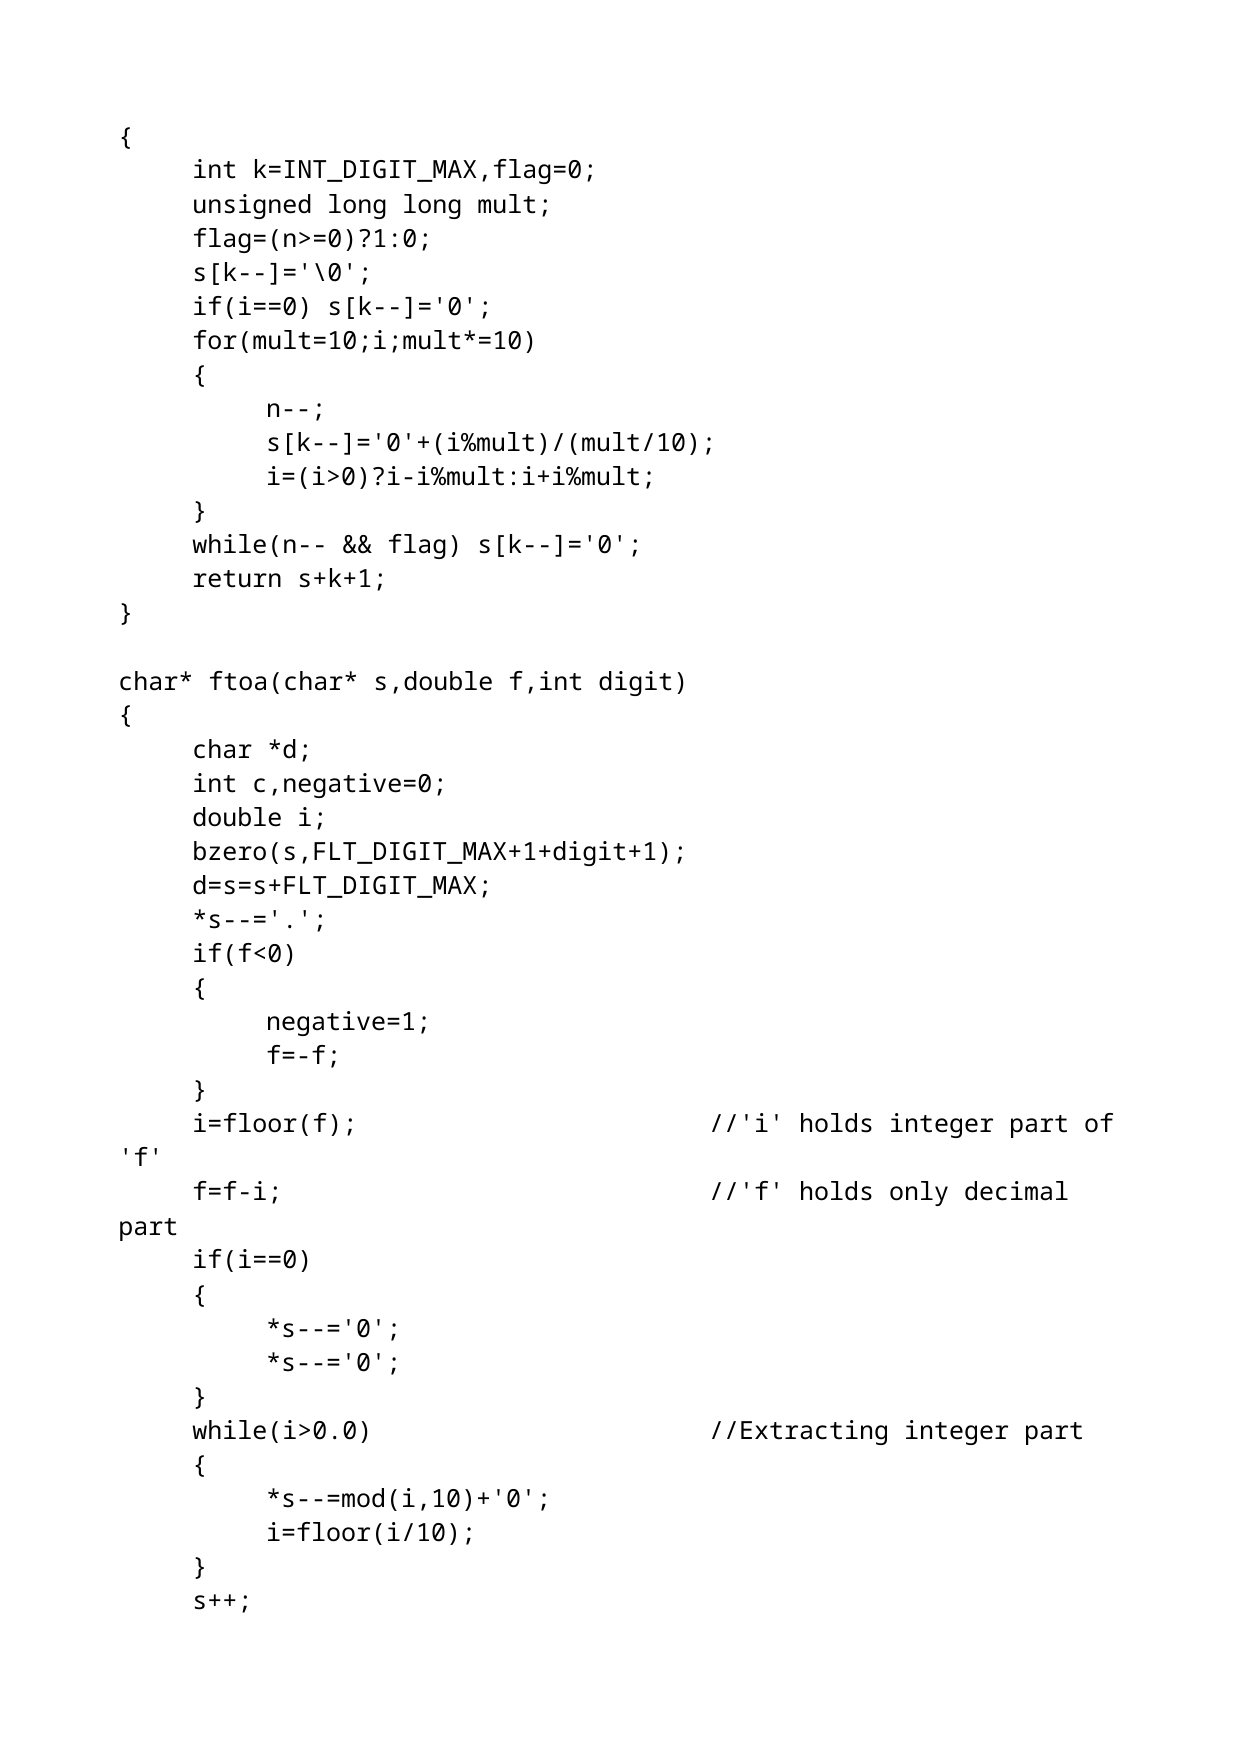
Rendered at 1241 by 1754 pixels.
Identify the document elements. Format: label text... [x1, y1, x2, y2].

text *s--='0'; [118, 1310, 1122, 1344]
text { [118, 1447, 1122, 1481]
text int k=INT_DIGIT_MAX,flag=0; [118, 152, 1122, 186]
text *s--=mod(i,10)+'0'; [118, 1481, 1122, 1515]
text int c,negative=0; [118, 765, 1122, 799]
text return s+k+1; [118, 561, 1122, 595]
text i=(i>0)?i-i%mult:i+i%mult; [118, 459, 1122, 493]
text { [118, 970, 1122, 1004]
text *s--='0'; [118, 1344, 1122, 1378]
text *s--='.'; [118, 902, 1122, 936]
text char* ftoa(char* s,double f,int digit) [118, 663, 1122, 697]
text double i; [118, 799, 1122, 833]
text if(i==0) s[k--]='0'; [118, 288, 1122, 322]
text f=f-i; //'f' holds only decimal part [118, 1174, 1122, 1242]
text for(mult=10;i;mult*=10) [118, 322, 1122, 357]
text { [118, 357, 1122, 391]
text char *d; [118, 731, 1122, 765]
text { [118, 118, 1122, 152]
text } [118, 493, 1122, 527]
text } [118, 1072, 1122, 1106]
text if(i==0) [118, 1242, 1122, 1276]
text unsigned long long mult; [118, 186, 1122, 220]
text i=floor(i/10); [118, 1515, 1122, 1549]
text n--; [118, 391, 1122, 425]
text { [118, 1276, 1122, 1310]
text bzero(s,FLT_DIGIT_MAX+1+digit+1); [118, 833, 1122, 867]
text flag=(n>=0)?1:0; [118, 220, 1122, 254]
text while(i>0.0) //Extracting integer part [118, 1412, 1122, 1447]
text i=floor(f); //'i' holds integer part of 'f' [118, 1106, 1122, 1174]
text } [118, 595, 1122, 629]
text s++; [118, 1583, 1122, 1617]
text } [118, 1549, 1122, 1583]
text while(n-- && flag) s[k--]='0'; [118, 527, 1122, 561]
text } [118, 1378, 1122, 1412]
text if(f<0) [118, 936, 1122, 970]
text f=-f; [118, 1038, 1122, 1072]
text negative=1; [118, 1004, 1122, 1038]
text d=s=s+FLT_DIGIT_MAX; [118, 867, 1122, 902]
text s[k--]='0'+(i%mult)/(mult/10); [118, 425, 1122, 459]
text { [118, 697, 1122, 731]
text s[k--]='\0'; [118, 254, 1122, 288]
